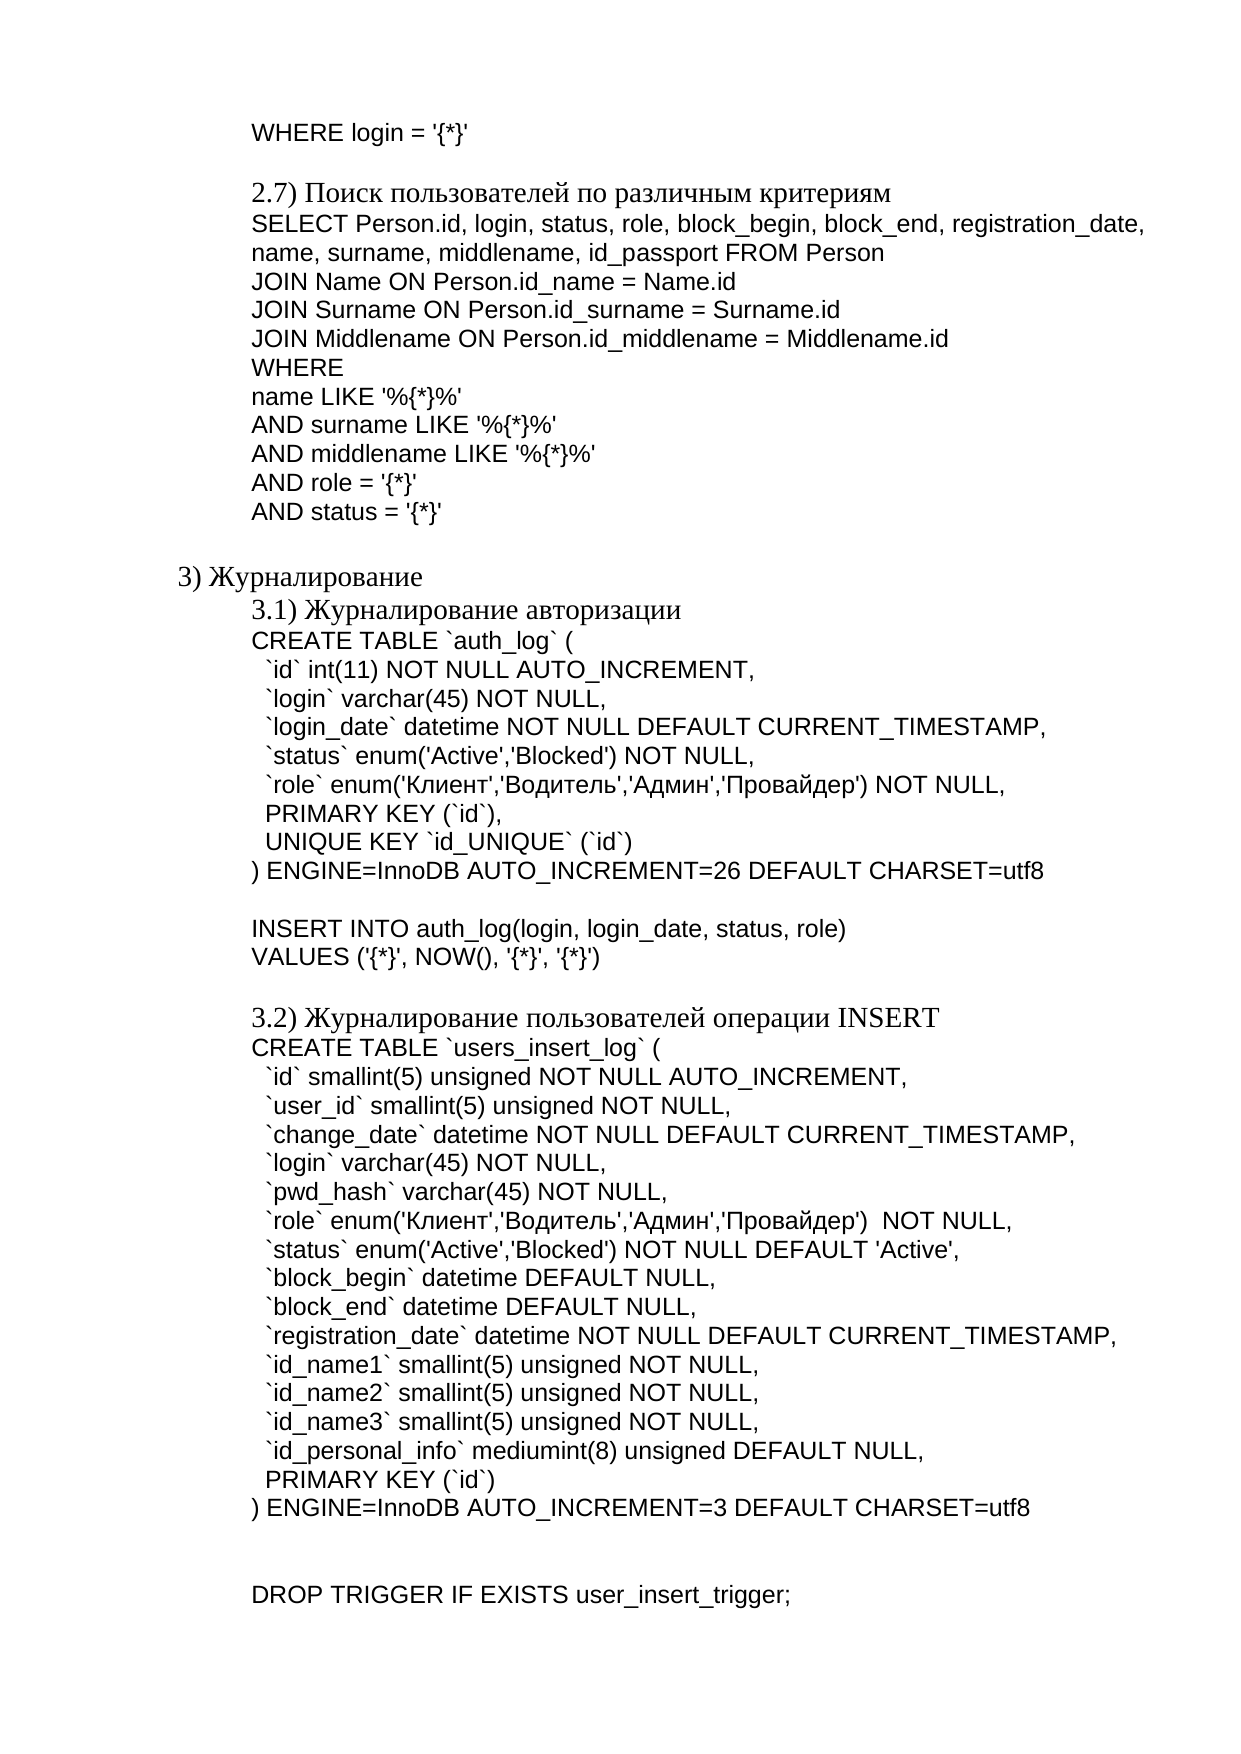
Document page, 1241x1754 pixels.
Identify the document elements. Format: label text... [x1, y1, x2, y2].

text `status` enum('Active','Blocked') NOT NULL, [177, 741, 1152, 770]
text `id_name3` smallint(5) unsigned NOT NULL, [177, 1407, 1152, 1436]
text CREATE TABLE `users_insert_log` ( [177, 1033, 1152, 1062]
text `id` int(11) NOT NULL AUTO_INCREMENT, [177, 655, 1152, 683]
text AND middlename LIKE '%{*}%' [251, 439, 1152, 468]
text INSERT INTO auth_log(login, login_date, status, role) [177, 913, 1152, 942]
text `id_name1` smallint(5) unsigned NOT NULL, [177, 1349, 1152, 1378]
text `login` varchar(45) NOT NULL, [177, 1148, 1152, 1177]
text 3) Журналирование [177, 559, 1152, 592]
text name LIKE '%{*}%' [251, 382, 1152, 410]
text 3.2) Журналирование пользователей операции INSERT [177, 1000, 1152, 1033]
text JOIN Middlename ON Person.id_middlename = Middlename.id [251, 324, 1152, 353]
text `id_name2` smallint(5) unsigned NOT NULL, [177, 1378, 1152, 1407]
text SELECT Person.id, login, status, role, block_begin, block_end, registration_date, [251, 209, 1152, 238]
text DROP TRIGGER IF EXISTS user_insert_trigger; [177, 1579, 1152, 1608]
text JOIN Surname ON Person.id_surname = Surname.id [251, 295, 1152, 324]
text name, surname, middlename, id_passport FROM Person [251, 238, 1152, 267]
text ) ENGINE=InnoDB AUTO_INCREMENT=3 DEFAULT CHARSET=utf8 [177, 1493, 1152, 1522]
text `role` enum('Клиент','Водитель','Админ','Провайдер') NOT NULL, [177, 1206, 1152, 1234]
text `registration_date` datetime NOT NULL DEFAULT CURRENT_TIMESTAMP, [177, 1321, 1152, 1349]
text AND surname LIKE '%{*}%' [251, 410, 1152, 439]
text AND status = '{*}' [251, 497, 1152, 525]
text `block_begin` datetime DEFAULT NULL, [177, 1263, 1152, 1292]
text `pwd_hash` varchar(45) NOT NULL, [177, 1177, 1152, 1206]
text VALUES ('{*}', NOW(), '{*}', '{*}') [177, 942, 1152, 971]
text WHERE [251, 353, 1152, 382]
text JOIN Name ON Person.id_name = Name.id [251, 267, 1152, 295]
text PRIMARY KEY (`id`) [177, 1464, 1152, 1493]
text PRIMARY KEY (`id`), [177, 798, 1152, 827]
text `role` enum('Клиент','Водитель','Админ','Провайдер') NOT NULL, [177, 770, 1152, 798]
text `status` enum('Active','Blocked') NOT NULL DEFAULT 'Active', [177, 1234, 1152, 1263]
text `login_date` datetime NOT NULL DEFAULT CURRENT_TIMESTAMP, [177, 712, 1152, 741]
text ) ENGINE=InnoDB AUTO_INCREMENT=26 DEFAULT CHARSET=utf8 [177, 856, 1152, 885]
text UNIQUE KEY `id_UNIQUE` (`id`) [177, 827, 1152, 856]
text `id` smallint(5) unsigned NOT NULL AUTO_INCREMENT, [177, 1062, 1152, 1091]
text `login` varchar(45) NOT NULL, [177, 683, 1152, 712]
text AND role = '{*}' [251, 468, 1152, 497]
text 3.1) Журналирование авторизации [177, 592, 1152, 626]
text 2.7) Поиск пользователей по различным критериям [251, 176, 1152, 209]
text `user_id` smallint(5) unsigned NOT NULL, [177, 1091, 1152, 1119]
text `change_date` datetime NOT NULL DEFAULT CURRENT_TIMESTAMP, [177, 1119, 1152, 1148]
text CREATE TABLE `auth_log` ( [177, 626, 1152, 655]
text `block_end` datetime DEFAULT NULL, [177, 1292, 1152, 1321]
text WHERE login = '{*}' [251, 118, 1152, 147]
text `id_personal_info` mediumint(8) unsigned DEFAULT NULL, [177, 1436, 1152, 1464]
